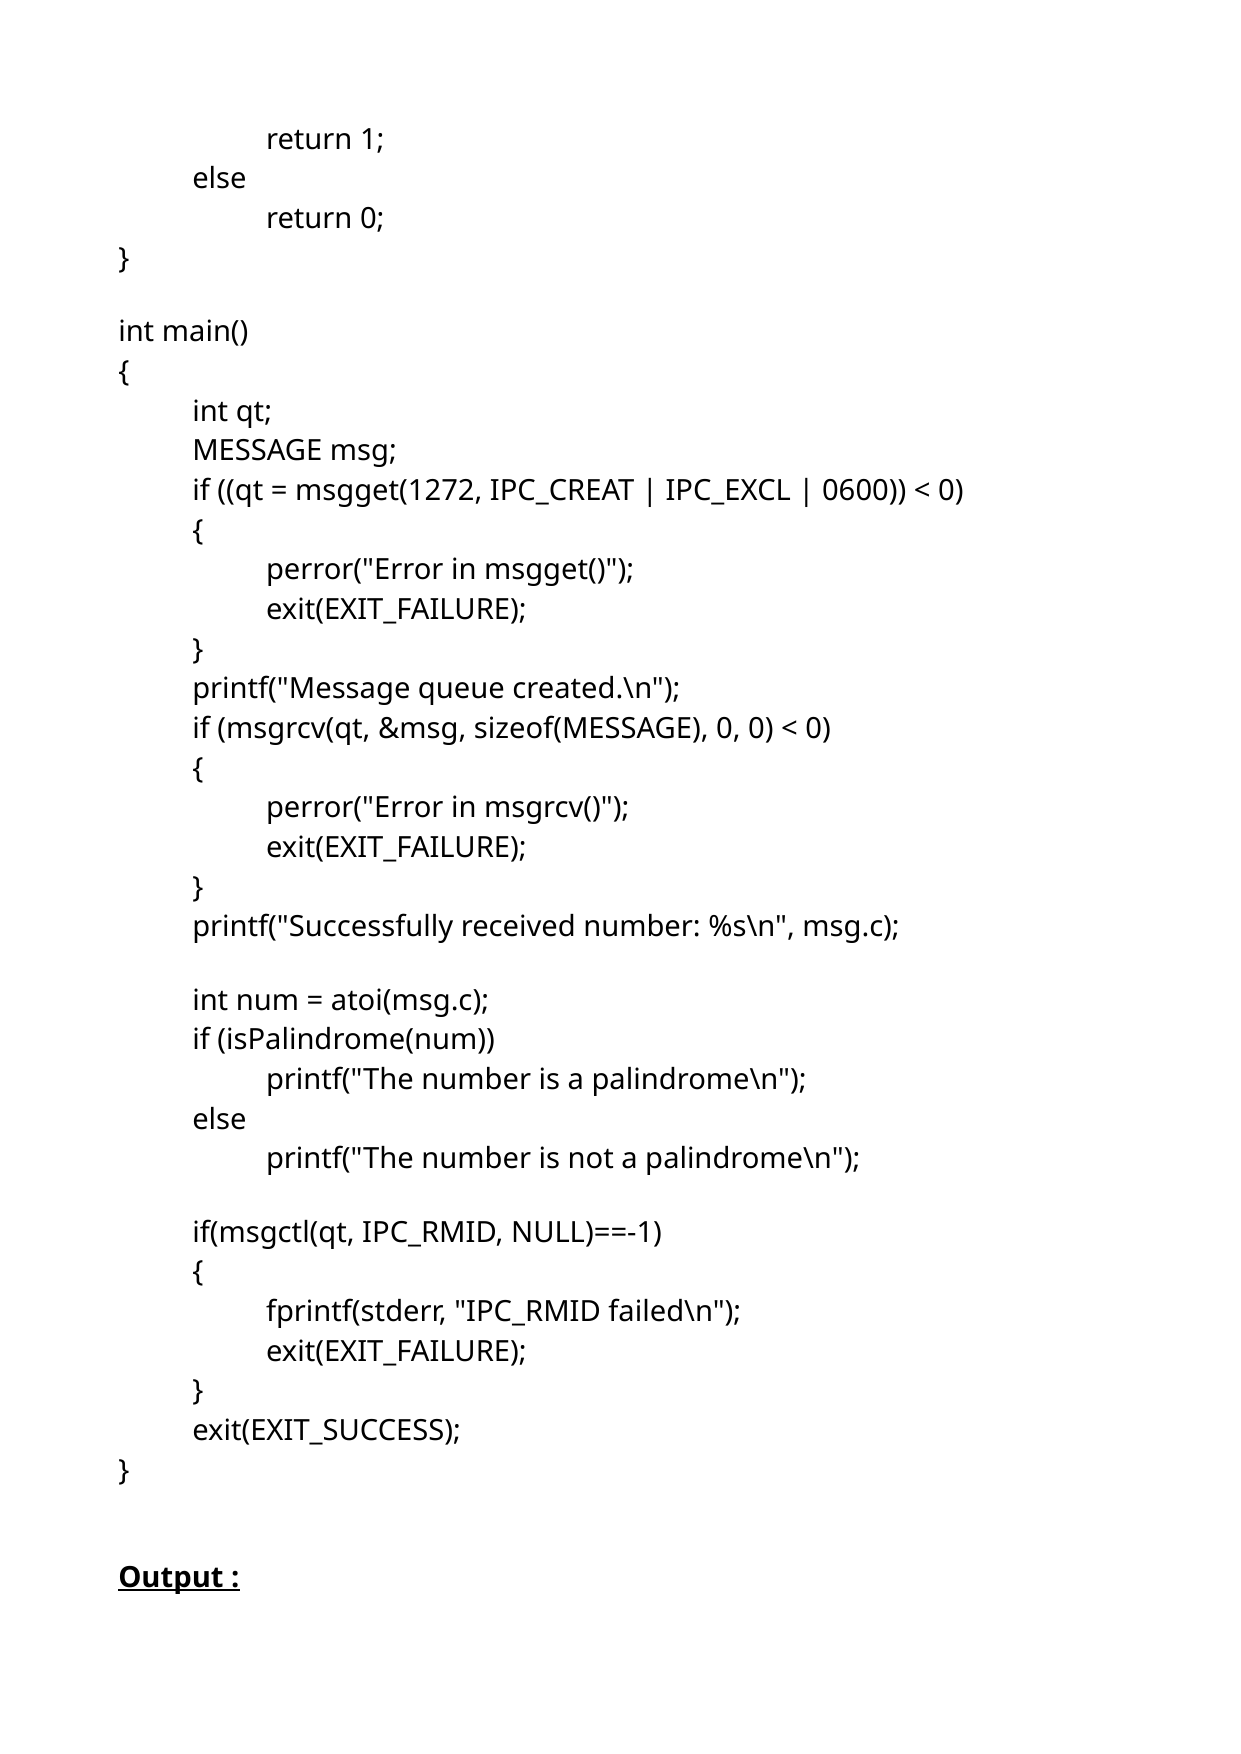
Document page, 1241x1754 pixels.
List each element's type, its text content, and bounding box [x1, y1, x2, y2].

text else [118, 1098, 1122, 1138]
text int num = atoi(msg.c); [118, 979, 1122, 1019]
text } [118, 1370, 1122, 1409]
text else [118, 158, 1122, 197]
text return 0; [118, 197, 1122, 237]
text printf("Message queue created.\n"); [118, 668, 1122, 707]
text } [118, 866, 1122, 906]
text { [118, 747, 1122, 787]
text int main() [118, 310, 1122, 350]
text if ((qt = msgget(1272, IPC_CREAT | IPC_EXCL | 0600)) < 0) [118, 469, 1122, 509]
text printf("The number is a palindrome\n"); [118, 1058, 1122, 1098]
text Output : [118, 1556, 1122, 1596]
text exit(EXIT_FAILURE); [118, 588, 1122, 628]
text { [118, 1251, 1122, 1290]
text MESSAGE msg; [118, 429, 1122, 469]
text if (msgrcv(qt, &msg, sizeof(MESSAGE), 0, 0) < 0) [118, 707, 1122, 747]
text printf("Successfully received number: %s\n", msg.c); [118, 906, 1122, 945]
text printf("The number is not a palindrome\n"); [118, 1138, 1122, 1177]
text if (isPalindrome(num)) [118, 1019, 1122, 1058]
text perror("Error in msgget()"); [118, 548, 1122, 588]
text perror("Error in msgrcv()"); [118, 787, 1122, 826]
text return 1; [118, 118, 1122, 158]
text fprintf(stderr, "IPC_RMID failed\n"); [118, 1290, 1122, 1330]
text exit(EXIT_SUCCESS); [118, 1409, 1122, 1449]
text exit(EXIT_FAILURE); [118, 826, 1122, 866]
text } [118, 1449, 1122, 1489]
text exit(EXIT_FAILURE); [118, 1330, 1122, 1370]
text if(msgctl(qt, IPC_RMID, NULL)==-1) [118, 1211, 1122, 1251]
text { [118, 350, 1122, 390]
text int qt; [118, 390, 1122, 429]
text } [118, 628, 1122, 668]
text } [118, 237, 1122, 277]
text { [118, 509, 1122, 548]
